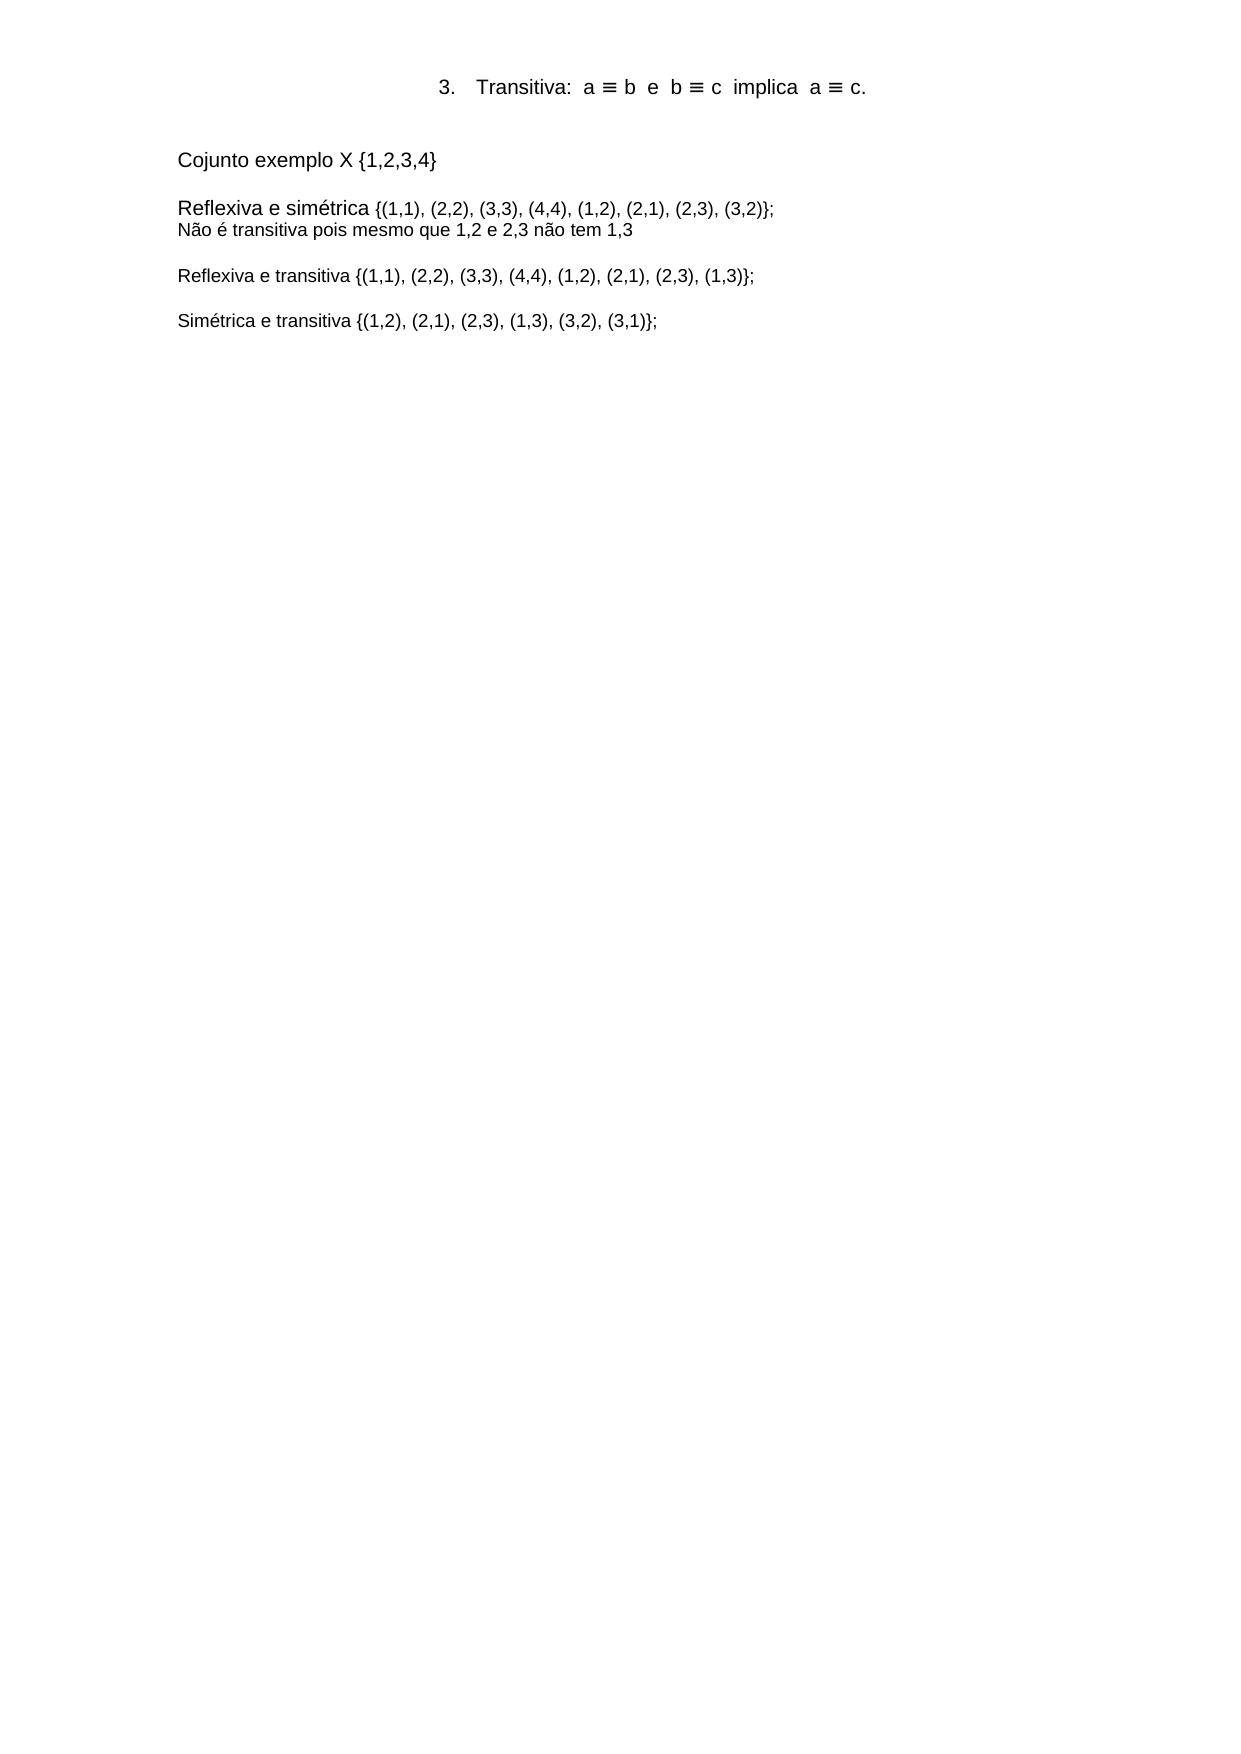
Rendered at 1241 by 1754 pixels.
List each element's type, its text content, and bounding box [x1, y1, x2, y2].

text Reflexiva e transitiva {(1,1), (2,2), (3,3), (4,4), (1,2), (2,1), (2,3), (1,3)}; [177, 265, 1117, 286]
list Transitiva: a ≡ b e b ≡ c implica a ≡ c. [438, 75, 1117, 99]
text Simétrica e transitiva {(1,2), (2,1), (2,3), (1,3), (3,2), (3,1)}; [177, 310, 1117, 332]
text Cojunto exemplo X {1,2,3,4} [177, 147, 1117, 171]
text Reflexiva e simétrica {(1,1), (2,2), (3,3), (4,4), (1,2), (2,1), (2,3), (3,2)}; Não é transitiva pois mesmo que 1,2 e 2,3 não tem 1,3 [177, 195, 1117, 241]
